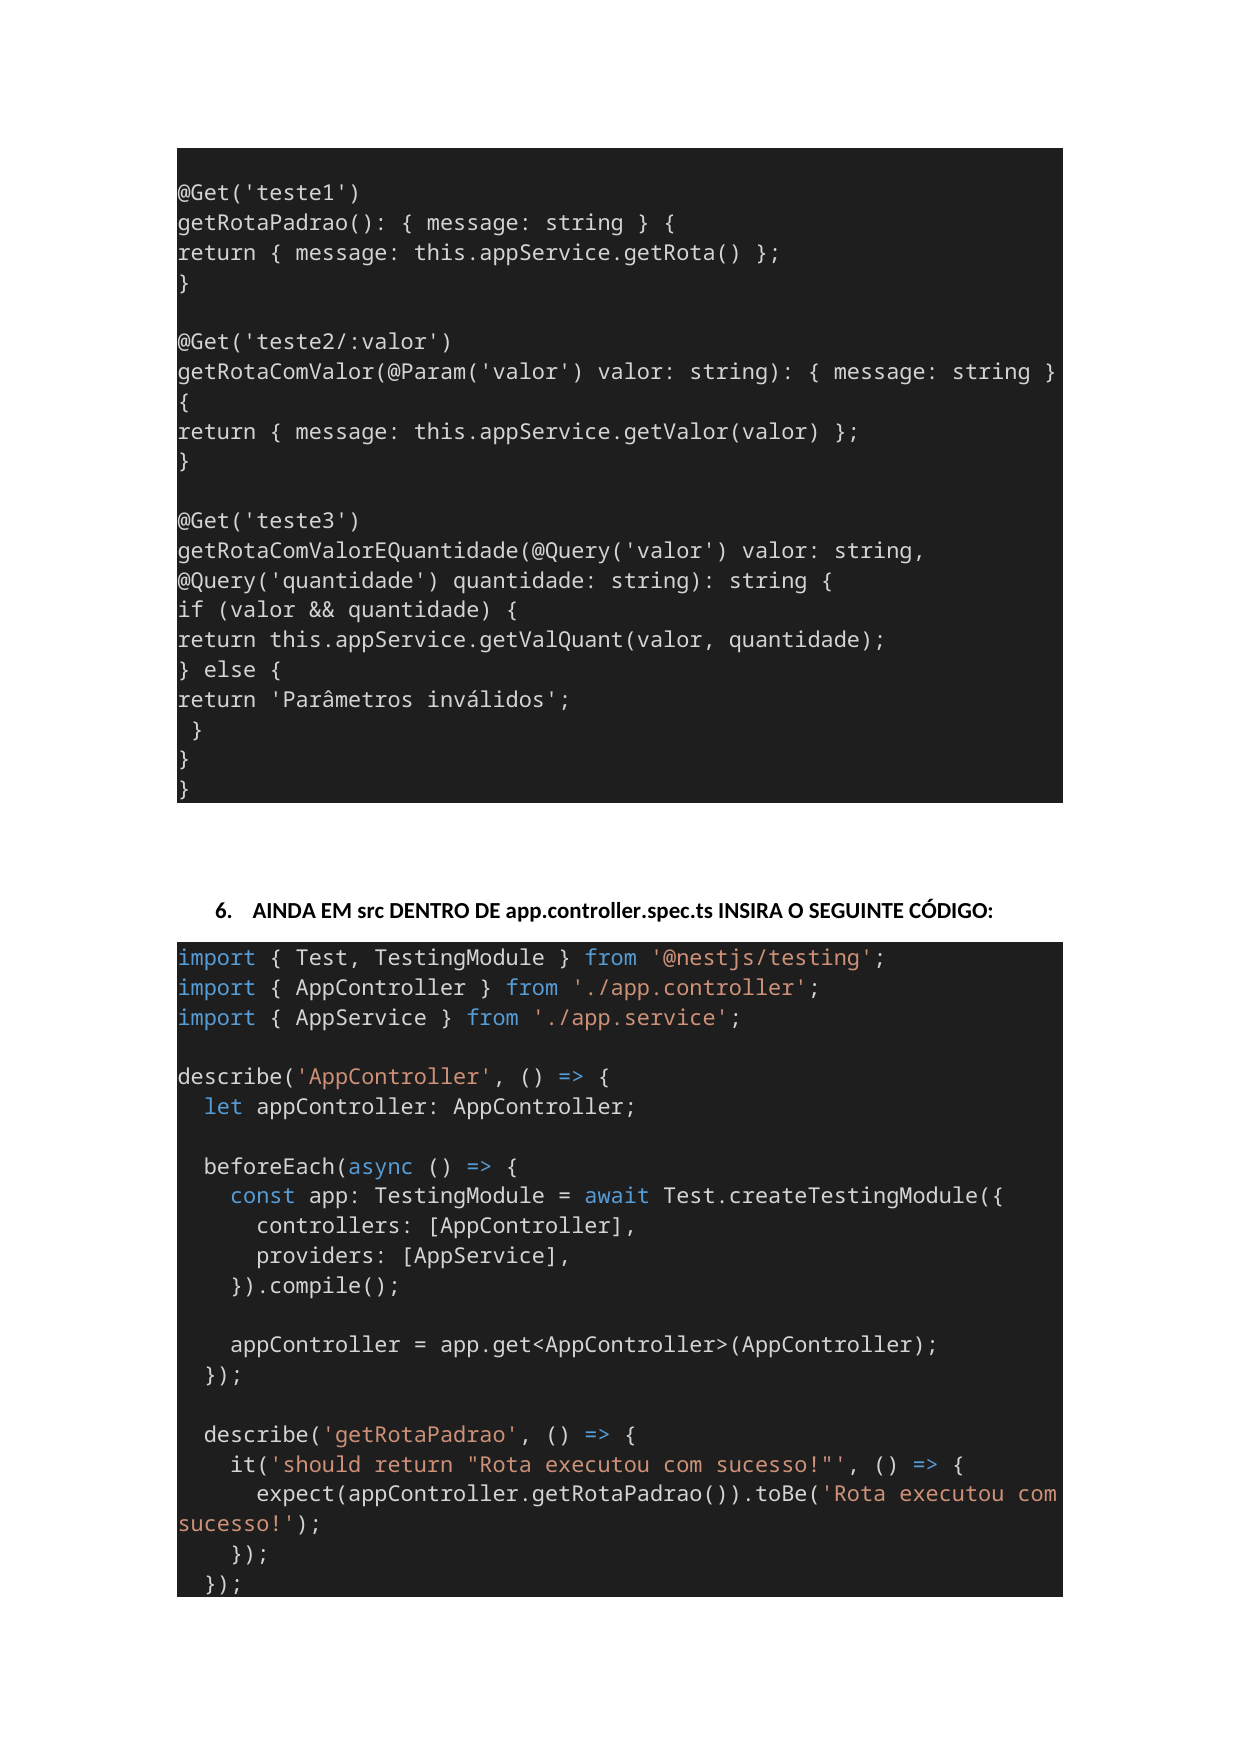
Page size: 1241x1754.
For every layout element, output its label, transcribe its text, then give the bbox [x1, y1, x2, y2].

text @Get('teste2/:valor') [177, 326, 1063, 356]
text } [177, 743, 1063, 773]
text import { AppService } from './app.service'; [177, 1002, 1063, 1031]
text }); [177, 1359, 1063, 1389]
text describe('getRotaPadrao', () => { [177, 1419, 1063, 1448]
text appController = app.get<AppController>(AppController); [177, 1329, 1063, 1359]
list AINDA EM src DENTRO DE app.controller.spec.ts INSIRA O SEGUINTE CÓDIGO: [215, 896, 1063, 924]
text if (valor && quantidade) { [177, 594, 1063, 624]
text }).compile(); [177, 1270, 1063, 1299]
text import { Test, TestingModule } from '@nestjs/testing'; [177, 942, 1063, 972]
text getRotaComValor(@Param('valor') valor: string): { message: string } { [177, 356, 1063, 416]
text @Get('teste1') [177, 177, 1063, 207]
text it('should return "Rota executou com sucesso!"', () => { [177, 1448, 1063, 1478]
text const app: TestingModule = await Test.createTestingModule({ [177, 1180, 1063, 1210]
text } [177, 773, 1063, 803]
text let appController: AppController; [177, 1091, 1063, 1121]
text return { message: this.appService.getValor(valor) }; [177, 416, 1063, 446]
text return this.appService.getValQuant(valor, quantidade); [177, 624, 1063, 654]
text } [177, 714, 1063, 743]
text @Get('teste3') [177, 505, 1063, 535]
text describe('AppController', () => { [177, 1061, 1063, 1091]
text }); [177, 1568, 1063, 1597]
text providers: [AppService], [177, 1240, 1063, 1270]
text } [177, 446, 1063, 475]
text controllers: [AppController], [177, 1210, 1063, 1240]
text beforeEach(async () => { [177, 1151, 1063, 1180]
text return { message: this.appService.getRota() }; [177, 237, 1063, 267]
text } [177, 267, 1063, 297]
text return 'Parâmetros inválidos'; [177, 684, 1063, 714]
text import { AppController } from './app.controller'; [177, 972, 1063, 1002]
text } else { [177, 654, 1063, 684]
text getRotaComValorEQuantidade(@Query('valor') valor: string, @Query('quantidade') quantidade: string): string { [177, 535, 1063, 594]
text expect(appController.getRotaPadrao()).toBe('Rota executou com sucesso!'); [177, 1478, 1063, 1538]
text }); [177, 1538, 1063, 1568]
text getRotaPadrao(): { message: string } { [177, 207, 1063, 237]
